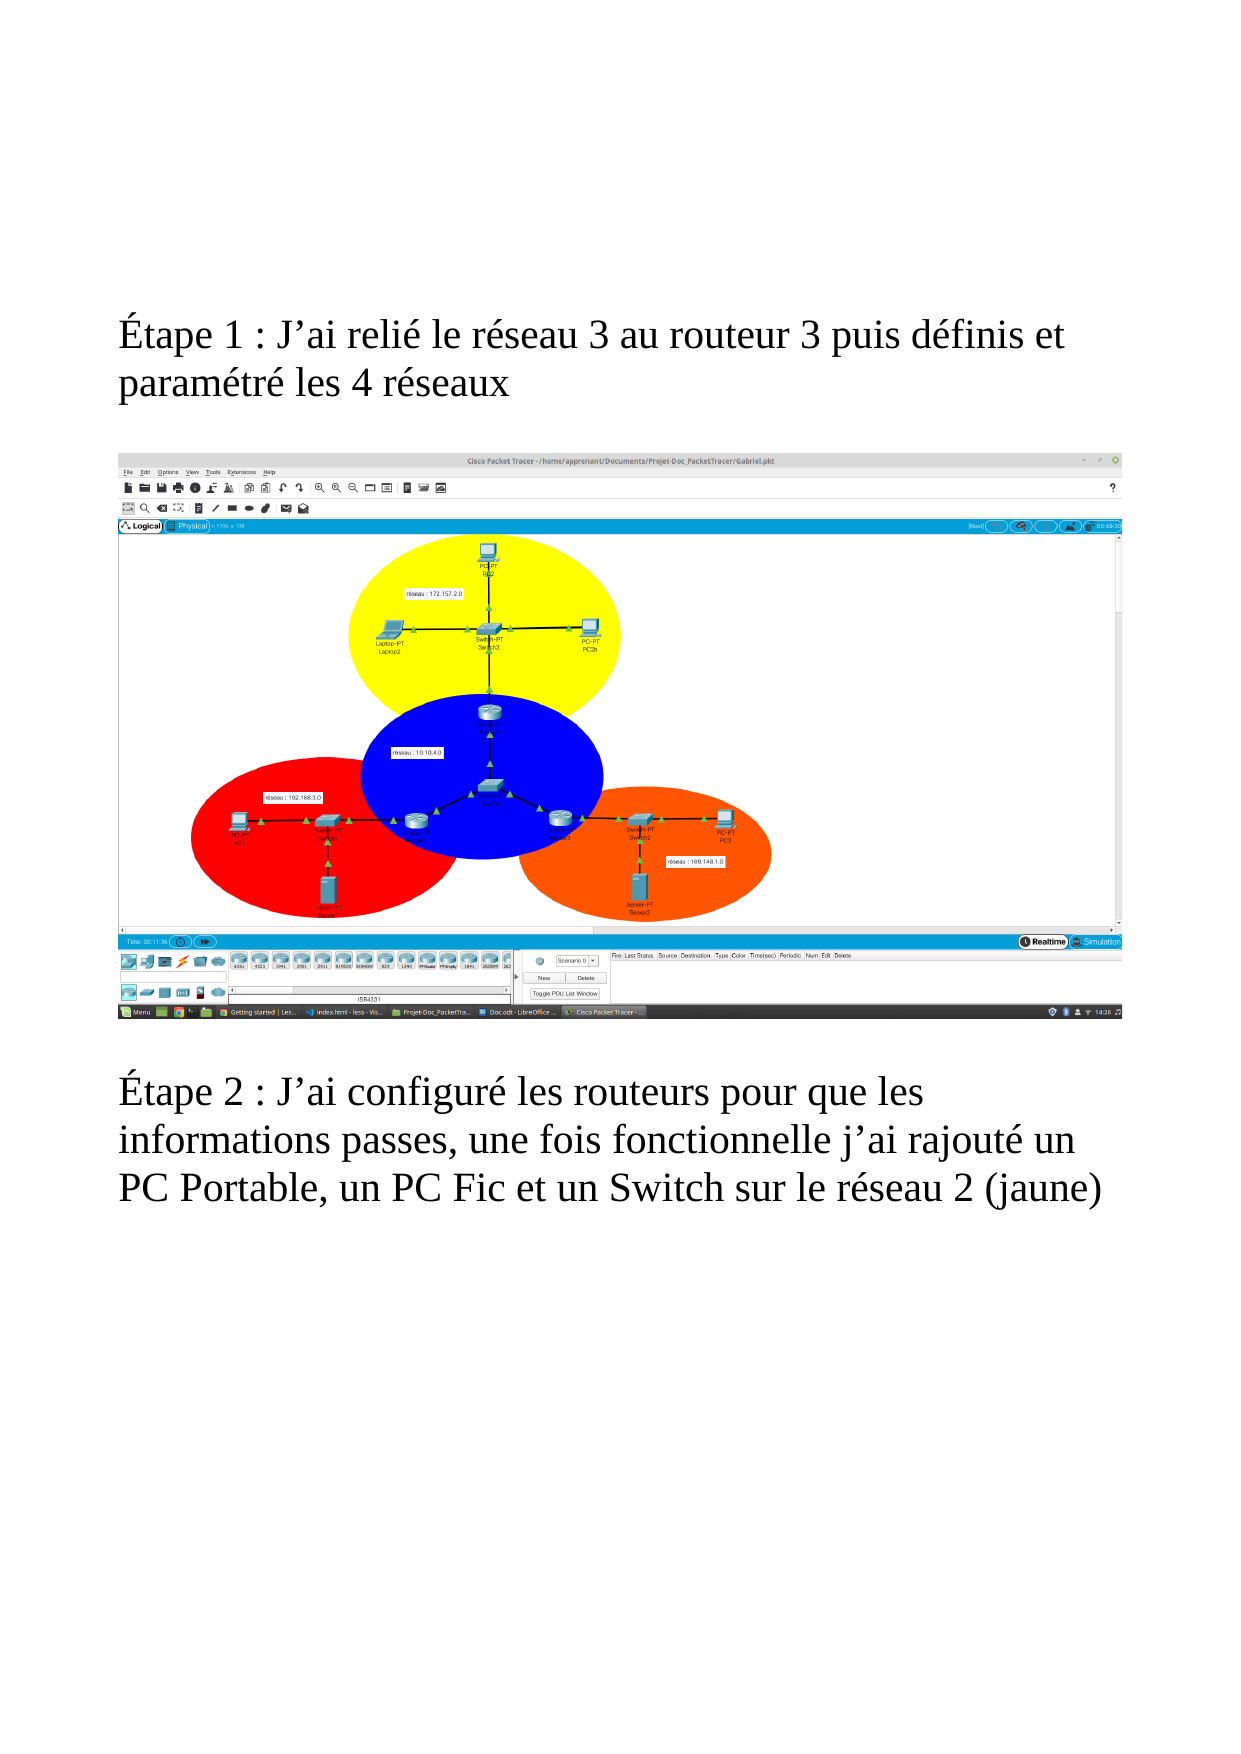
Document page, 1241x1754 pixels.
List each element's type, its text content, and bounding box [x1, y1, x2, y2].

picture [1071, 938, 1081, 946]
picture [1018, 523, 1025, 530]
text Étape 2 : J’ai configuré les routeurs pour que les informations passes, une fois fonctionnelle j’ai rajouté un PC Portable, un PC Fic et un Switch sur le réseau 2 (jaune) [118, 1066, 1122, 1210]
picture [118, 453, 1123, 1019]
text Étape 1 : J’ai relié le réseau 3 au routeur 3 puis définis et paramétré les 4 réseaux [118, 310, 1122, 406]
